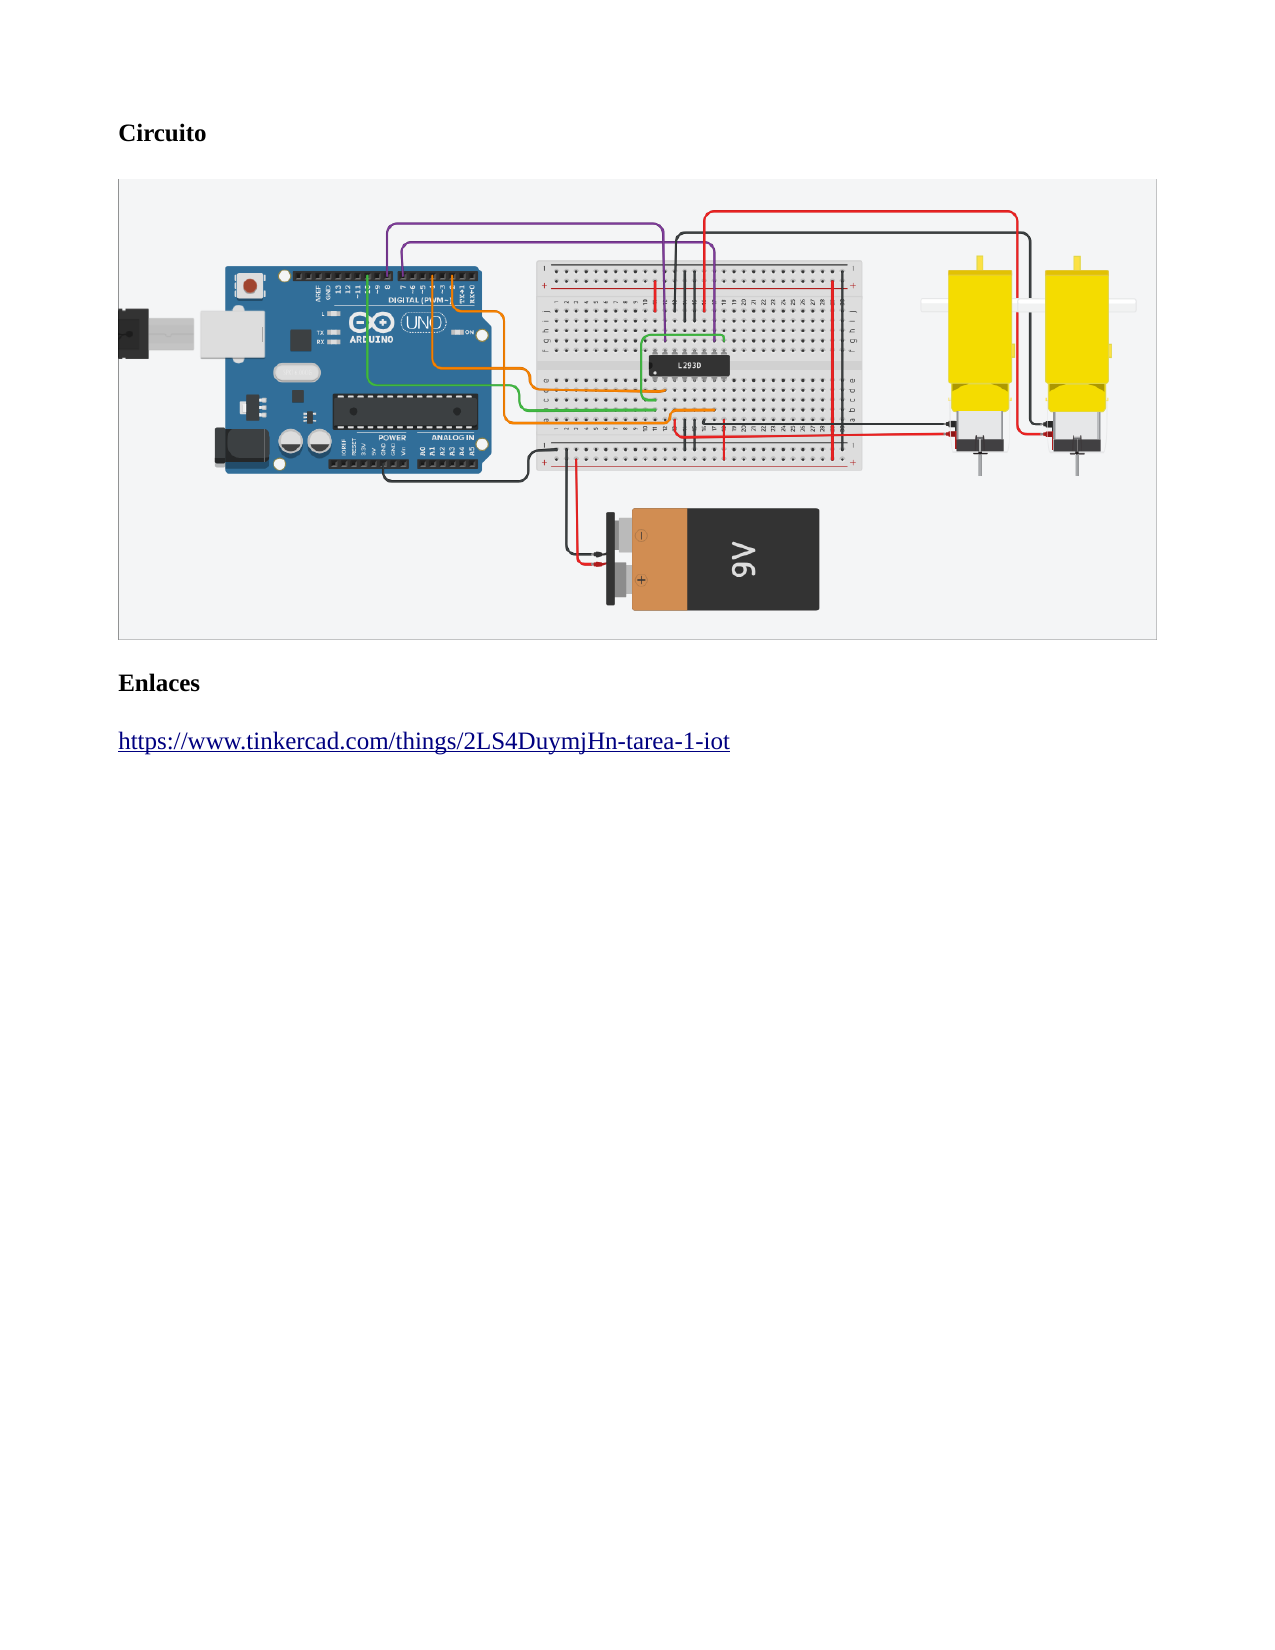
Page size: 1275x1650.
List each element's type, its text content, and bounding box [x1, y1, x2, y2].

picture [118, 179, 1157, 640]
text Enlaces [118, 668, 1157, 697]
text https://www.tinkercad.com/things/2LS4DuymjHn-tarea-1-iot [118, 726, 1157, 754]
text Circuito [118, 118, 1157, 147]
